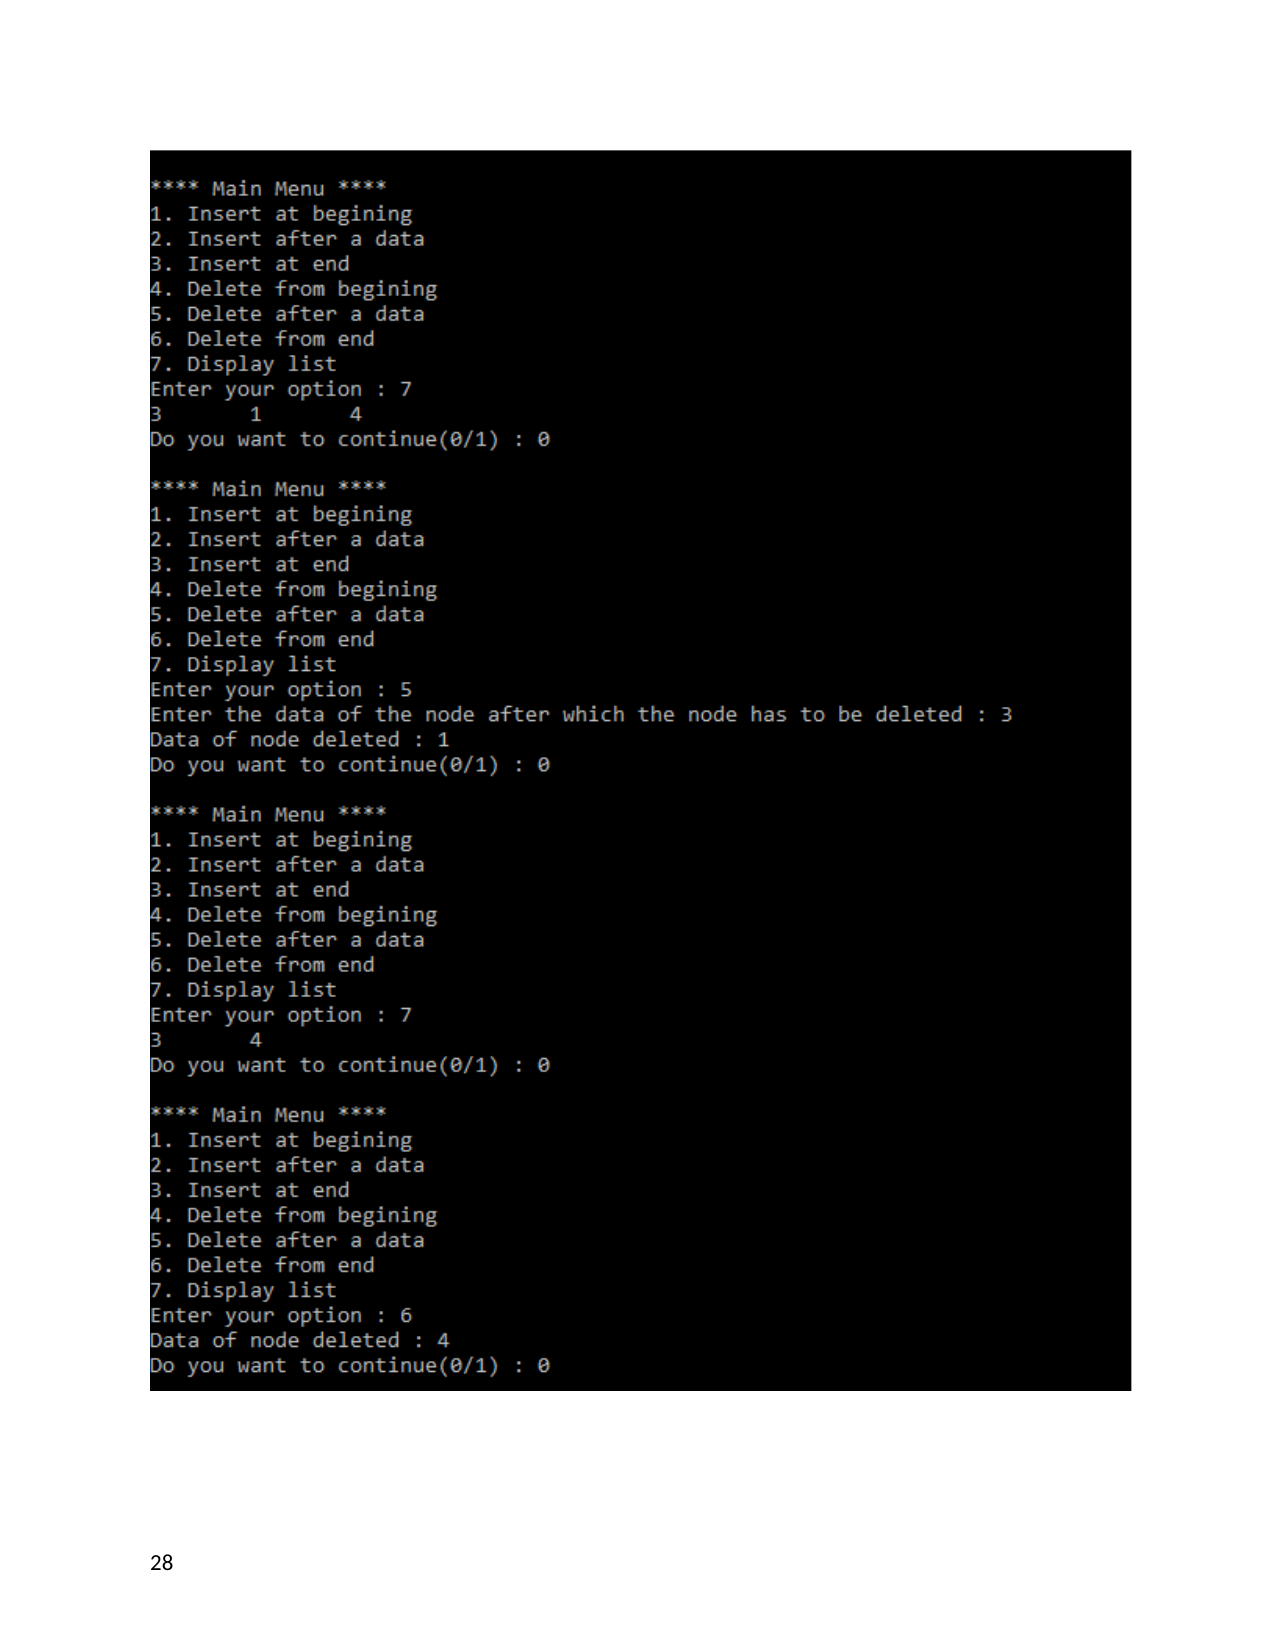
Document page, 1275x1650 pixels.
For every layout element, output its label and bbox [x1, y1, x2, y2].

picture [150, 150, 1132, 1391]
